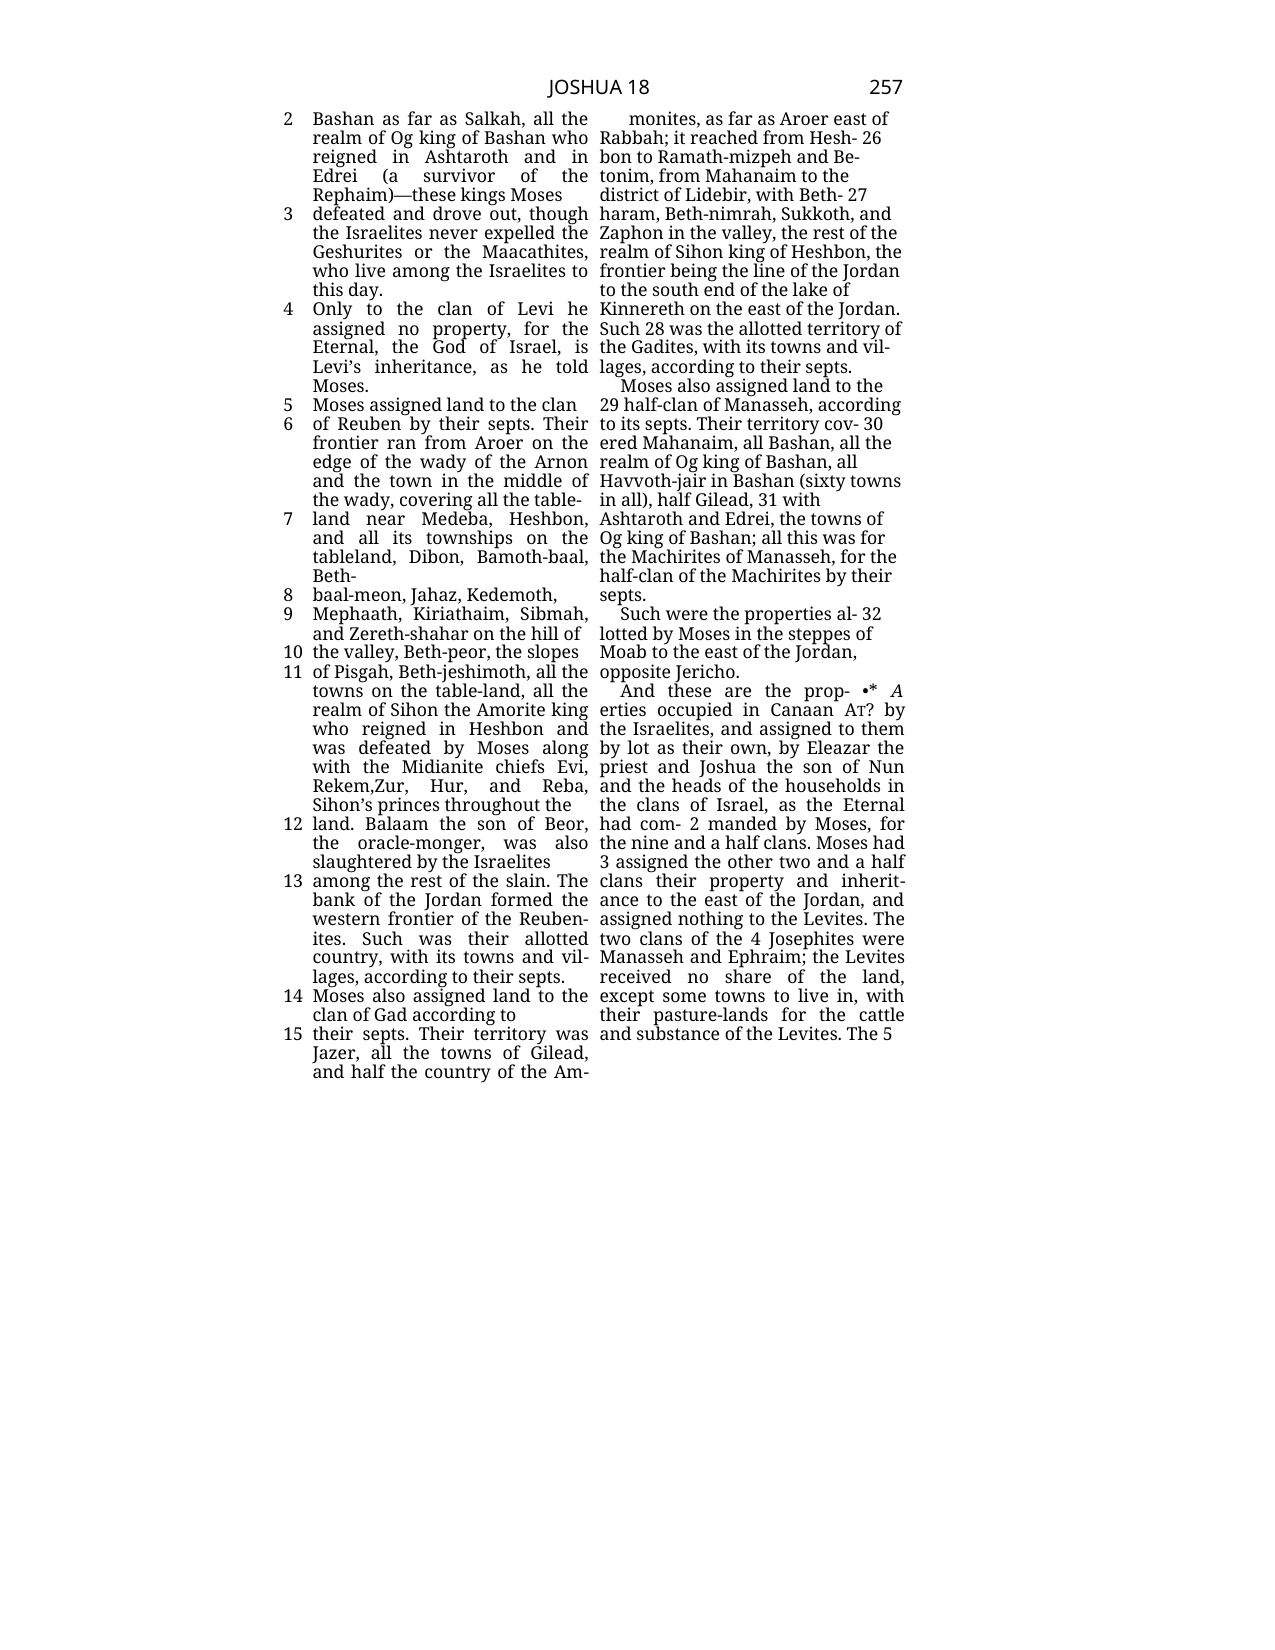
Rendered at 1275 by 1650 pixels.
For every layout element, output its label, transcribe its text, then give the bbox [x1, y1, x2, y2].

text Moses also assigned land to the 29 half-clan of Manasseh, according to its septs. Their territory cov- 30 ered Mahanaim, all Bashan, all the realm of Og king of Bashan, all Havvoth-jair in Bashan (sixty towns in all), half Gilead, 31 with Ashtaroth and Edrei, the towns of Og king of Bashan; all this was for the Machirites of Manasseh, for the half-clan of the Machirites by their septs. [599, 377, 905, 606]
list Moses also assigned land to the clan of Gad according to [283, 987, 589, 1025]
list Only to the clan of Levi he assigned no property, for the Eternal, the God of Israel, is Levi’s inheritance, as he told Moses. [283, 301, 589, 396]
text And these are the prop- •* A erties occupied in Canaan At? by the Israelites, and assigned to them by lot as their own, by Eleazar the priest and Joshua the son of Nun and the heads of the households in the clans of Israel, as the Eternal had com- 2 manded by Moses, for the nine and a half clans. Moses had 3 assigned the other two and a half clans their property and inherit­ance to the east of the Jordan, and assigned nothing to the Levites. The two clans of the 4 Josephites were Manasseh and Ephraim; the Levites received no share of the land, except some towns to live in, with their pasture-lands for the cattle and substance of the Levites. The 5 [599, 682, 905, 1044]
list Mephaath, Kiriathaim, Sibmah, and Zereth-shahar on the hill of [283, 606, 589, 644]
list of Pisgah, Beth-jeshimoth, all the towns on the table-land, all the realm of Sihon the Amorite king who reigned in Heshbon and was defeated by Moses along with the Midianite chiefs Evi, Rekem,Zur, Hur, and Reba, Sihon’s princes throughout the [283, 663, 589, 815]
list among the rest of the slain. The bank of the Jordan formed the western frontier of the Reuben- ites. Such was their allotted country, with its towns and vil­lages, according to their septs. [283, 872, 589, 987]
list monites, as far as Aroer east of [599, 110, 905, 129]
list of Reuben by their septs. Their frontier ran from Aroer on the edge of the wady of the Arnon and the town in the middle of the wady, covering all the table- [283, 415, 589, 510]
list land near Medeba, Heshbon, and all its townships on the table­land, Dibon, Bamoth-baal, Beth- [283, 510, 589, 587]
text Such were the properties al- 32 lotted by Moses in the steppes of Moab to the east of the Jor­dan, opposite Jericho. [599, 606, 905, 682]
text Rabbah; it reached from Hesh- 26 bon to Ramath-mizpeh and Be- tonim, from Mahanaim to the district of Lidebir, with Beth- 27 haram, Beth-nimrah, Sukkoth, and Zaphon in the valley, the rest of the realm of Sihon king of Heshbon, the frontier being the line of the Jordan to the south end of the lake of Kinnereth on the east of the Jordan. Such 28 was the allotted territory of the Gadites, with its towns and vil­lages, according to their septs. [599, 129, 905, 377]
list baal-meon, Jahaz, Kedemoth, [283, 587, 589, 606]
list their septs. Their territory was Jazer, all the towns of Gilead, and half the country of the Am­ [283, 1025, 589, 1082]
list defeated and drove out, though the Israelites never expelled the Geshurites or the Maacathites, who live among the Israelites to this day. [283, 205, 589, 301]
list Bashan as far as Salkah, all the realm of Og king of Bashan who reigned in Ashtaroth and in Edrei (a survivor of the Rephaim)—these kings Moses [283, 110, 589, 205]
list Moses assigned land to the clan [283, 396, 589, 415]
list the valley, Beth-peor, the slopes [283, 644, 589, 663]
list land. Balaam the son of Beor, the oracle-monger, was also slaughtered by the Israelites [283, 815, 589, 872]
